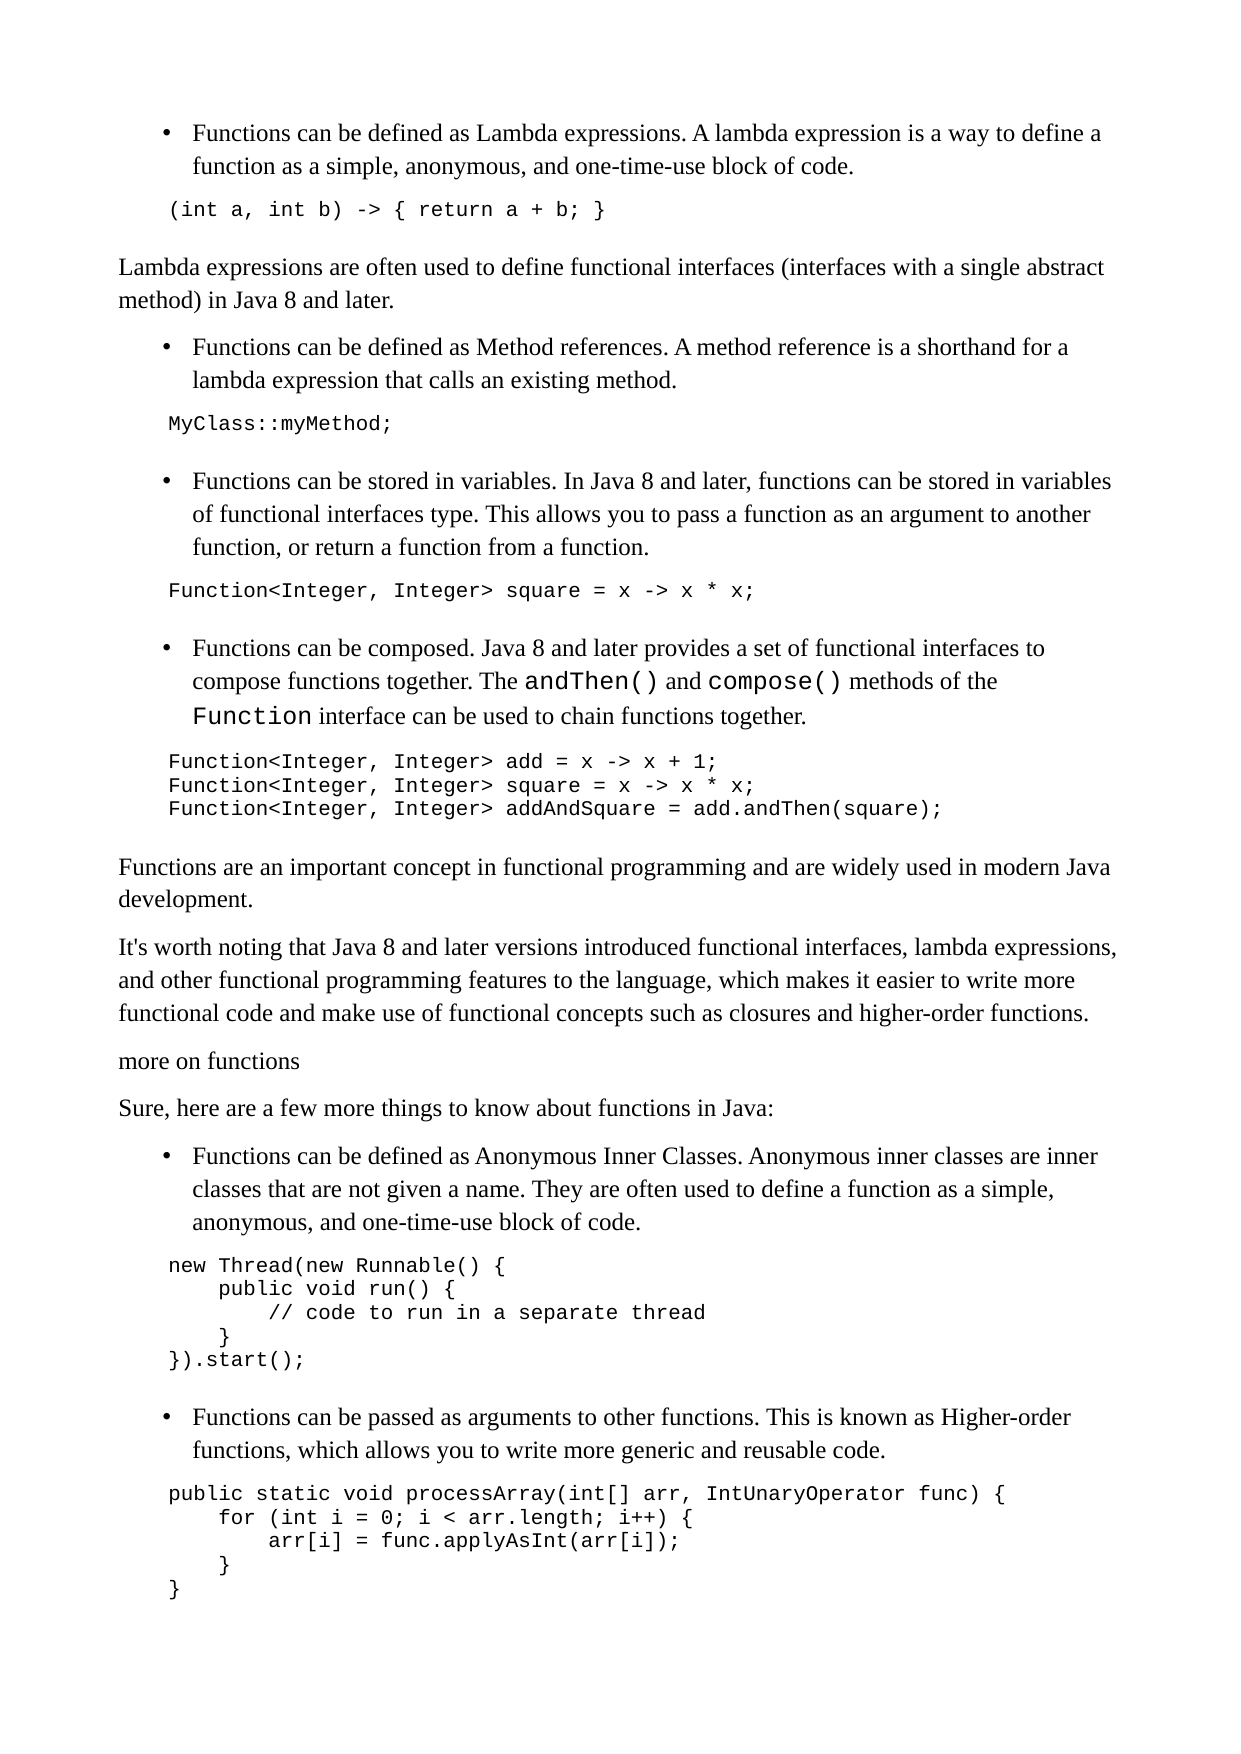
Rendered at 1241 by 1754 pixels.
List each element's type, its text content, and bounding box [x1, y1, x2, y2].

text for (int i = 0; i < arr.length; i++) { [118, 1507, 1122, 1530]
text Function<Integer, Integer> square = x -> x * x; [118, 580, 1122, 603]
text MyClass::myMethod; [118, 413, 1122, 437]
text // code to run in a separate thread [118, 1302, 1122, 1326]
text Function<Integer, Integer> addAndSquare = add.andThen(square); [118, 798, 1122, 822]
text }).start(); [118, 1349, 1122, 1373]
list Functions can be defined as Anonymous Inner Classes. Anonymous inner classes are inner classes that are not given a name. They are often used to define a function as a simple, anonymous, and one-time-use block of code. [162, 1141, 1122, 1236]
text Functions are an important concept in functional programming and are widely used in modern Java development. [118, 852, 1122, 913]
list Functions can be passed as arguments to other functions. This is known as Higher-order functions, which allows you to write more generic and reusable code. [162, 1402, 1122, 1464]
text new Thread(new Runnable() { [118, 1255, 1122, 1278]
text Lambda expressions are often used to define functional interfaces (interfaces with a single abstract method) in Java 8 and later. [118, 252, 1122, 314]
text Function<Integer, Integer> square = x -> x * x; [118, 775, 1122, 798]
text } [118, 1554, 1122, 1578]
text arr[i] = func.applyAsInt(arr[i]); [118, 1530, 1122, 1554]
text Sure, here are a few more things to know about functions in Java: [118, 1093, 1122, 1122]
list Functions can be composed. Java 8 and later provides a set of functional interfaces to compose functions together. The andThen() and compose() methods of the Function interface can be used to chain functions together. [162, 633, 1122, 732]
list Functions can be defined as Method references. A method reference is a shorthand for a lambda expression that calls an existing method. [162, 332, 1122, 394]
text } [118, 1578, 1122, 1601]
text public void run() { [118, 1278, 1122, 1302]
text more on functions [118, 1046, 1122, 1074]
text (int a, int b) -> { return a + b; } [118, 199, 1122, 222]
text public static void processArray(int[] arr, IntUnaryOperator func) { [118, 1483, 1122, 1507]
list Functions can be stored in variables. In Java 8 and later, functions can be stored in variables of functional interfaces type. This allows you to pass a function as an argument to another function, or return a function from a function. [162, 466, 1122, 561]
list Functions can be defined as Lambda expressions. A lambda expression is a way to define a function as a simple, anonymous, and one-time-use block of code. [162, 118, 1122, 180]
text } [118, 1326, 1122, 1349]
text Function<Integer, Integer> add = x -> x + 1; [118, 751, 1122, 775]
text It's worth noting that Java 8 and later versions introduced functional interfaces, lambda expressions, and other functional programming features to the language, which makes it easier to write more functional code and make use of functional concepts such as closures and higher-order functions. [118, 932, 1122, 1027]
